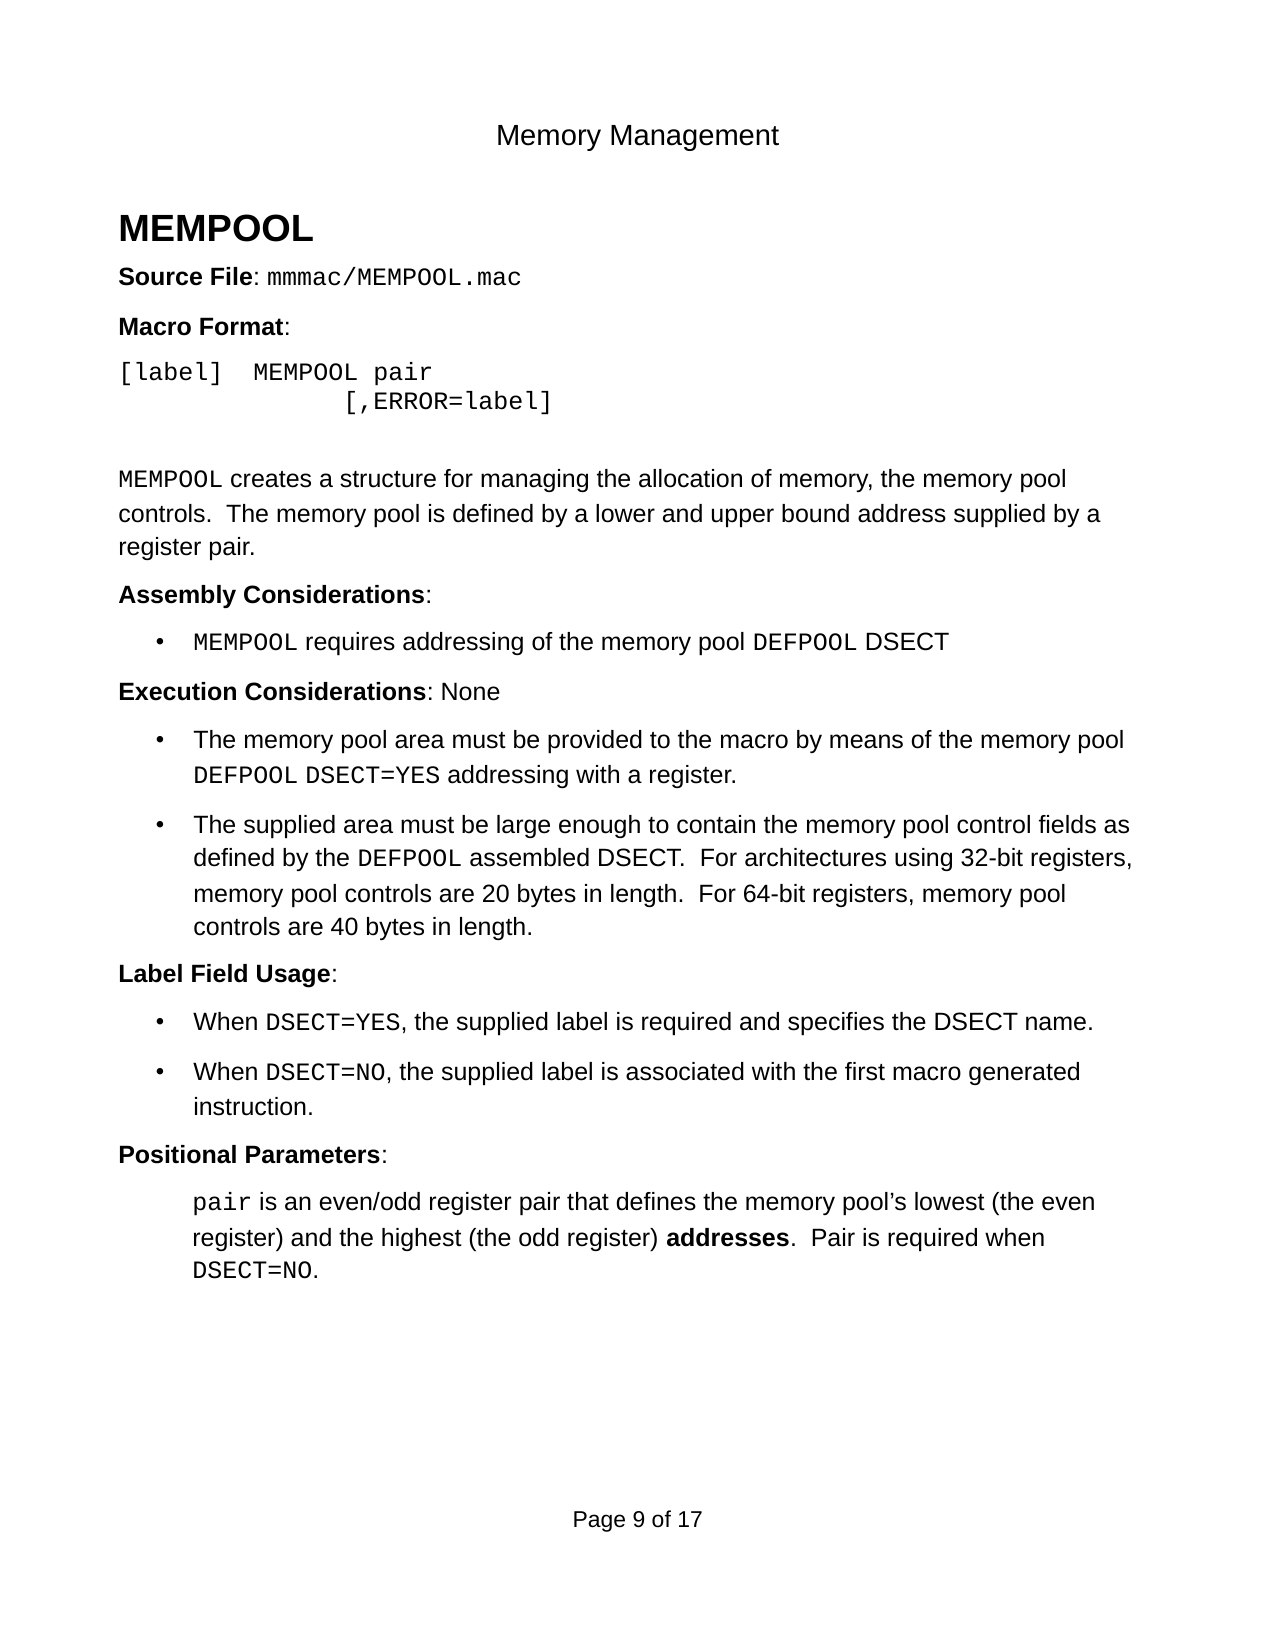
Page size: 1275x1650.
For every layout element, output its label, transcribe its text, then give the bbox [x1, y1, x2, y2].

list The supplied area must be large enough to contain the memory pool control fields as defined by the DEFPOOL assembled DSECT. For architectures using 32-bit registers, memory pool controls are 20 bytes in length. For 64-bit registers, memory pool controls are 40 bytes in length. [156, 810, 1157, 940]
text pair is an even/odd register pair that defines the memory pool’s lowest (the even register) and the highest (the odd register) addresses. Pair is required when DSECT=NO. [192, 1187, 1157, 1286]
text [label] MEMPOOL pair [118, 360, 1157, 388]
subtitle MEMPOOL [118, 206, 1157, 250]
text Macro Format: [118, 312, 1157, 341]
text MEMPOOL creates a structure for managing the allocation of memory, the memory pool controls. The memory pool is defined by a lower and upper bound address supplied by a register pair. [118, 464, 1157, 561]
text Source File: mmmac/MEMPOOL.mac [118, 262, 1157, 293]
list When DSECT=YES, the supplied label is required and specifies the DSECT name. [156, 1007, 1157, 1038]
list When DSECT=NO, the supplied label is associated with the first macro generated instruction. [156, 1057, 1157, 1121]
text Execution Considerations: None [118, 677, 1157, 706]
text [,ERROR=label] [118, 388, 1157, 417]
text Positional Parameters: [118, 1140, 1157, 1168]
list MEMPOOL requires addressing of the memory pool DEFPOOL DSECT [156, 627, 1157, 658]
text Assembly Considerations: [118, 579, 1157, 608]
list The memory pool area must be provided to the macro by means of the memory pool DEFPOOL DSECT=YES addressing with a register. [156, 725, 1157, 791]
text Label Field Usage: [118, 959, 1157, 988]
